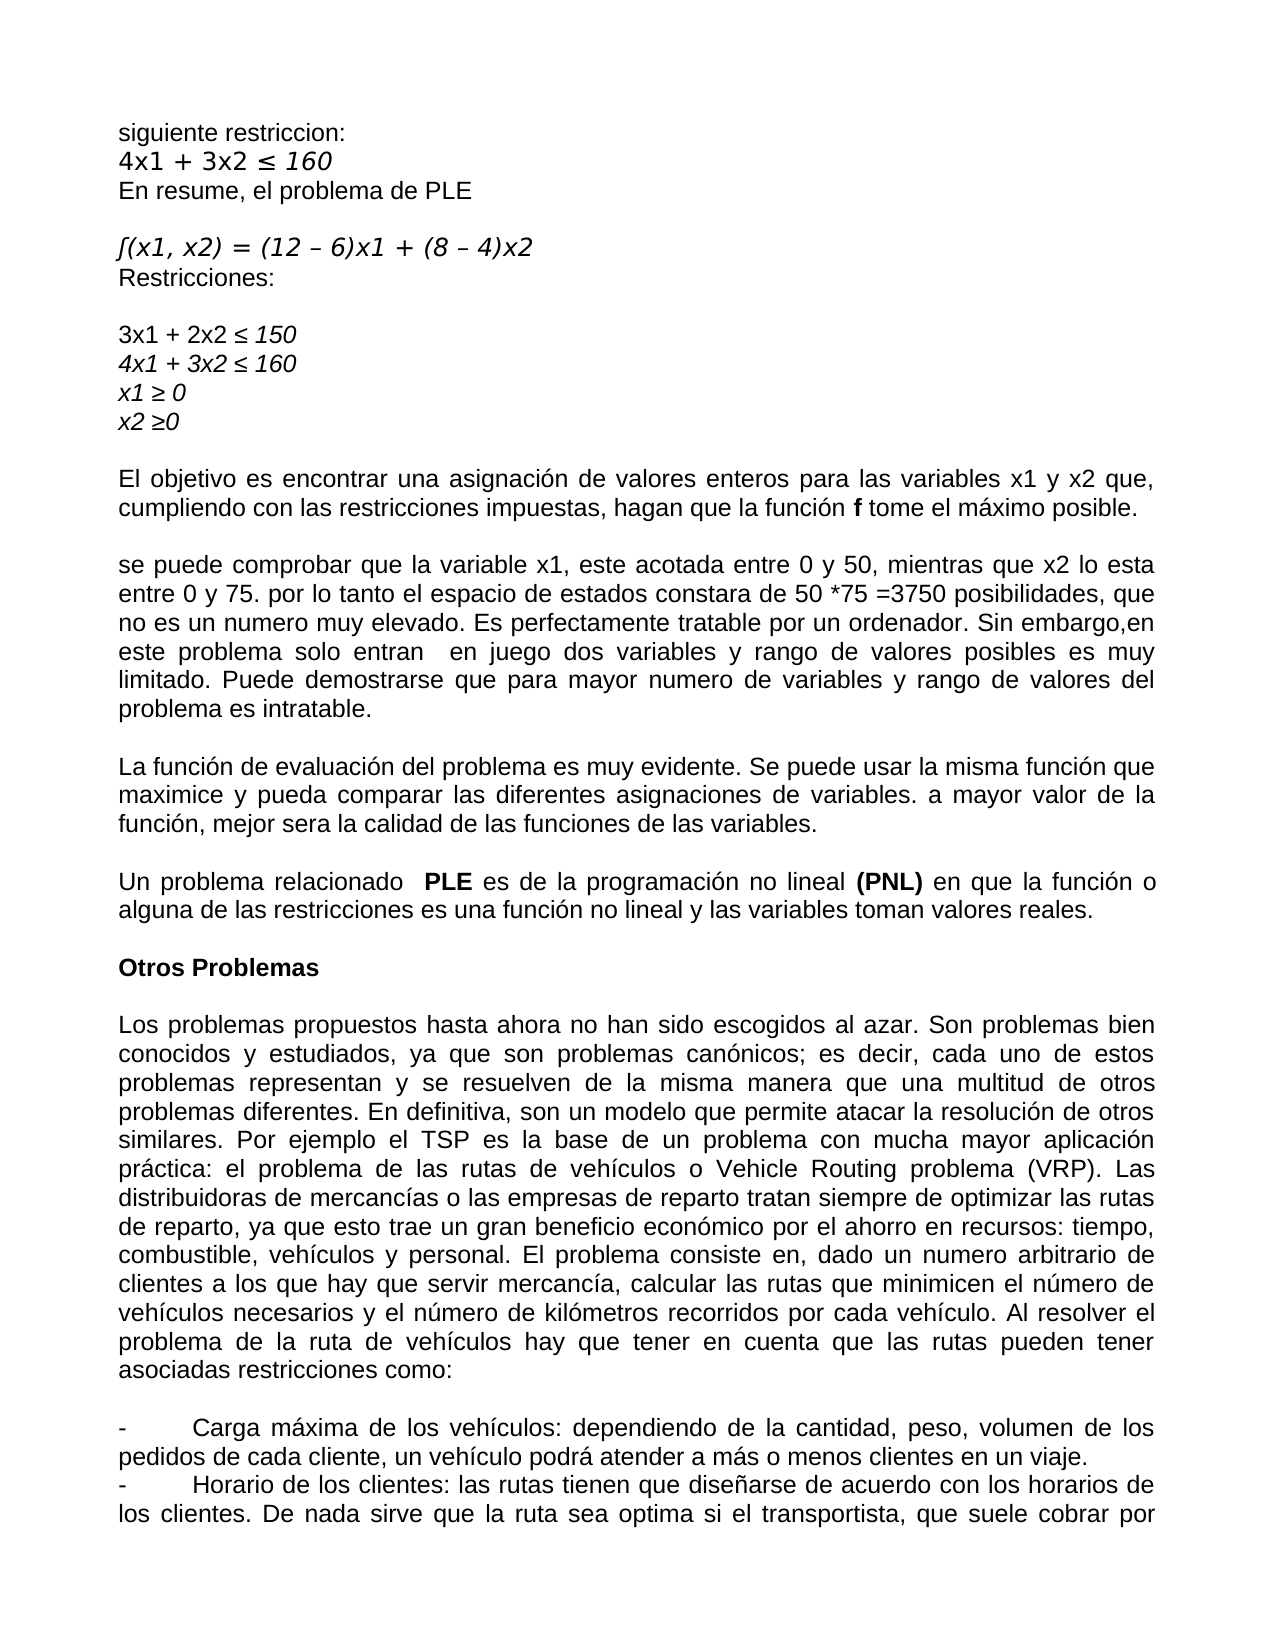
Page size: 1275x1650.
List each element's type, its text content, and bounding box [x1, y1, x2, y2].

text - Carga máxima de los vehículos: dependiendo de la cantidad, peso, volumen de los pedidos de cada cliente, un vehículo podrá atender a más o menos clientes en un viaje. [118, 1413, 1157, 1470]
text x1 ≥ 0 [118, 378, 1157, 406]
text En resume, el problema de PLE [118, 176, 1157, 205]
text se puede comprobar que la variable x1, este acotada entre 0 y 50, mientras que x2 lo esta entre 0 y 75. por lo tanto el espacio de estados constara de 50 *75 =3750 posibilidades, que no es un numero muy elevado. Es perfectamente tratable por un ordenador. Sin embargo,en este problema solo entran en juego dos variables y rango de valores posibles es muy limitado. Puede demostrarse que para mayor numero de variables y rango de valores del problema es intratable. [118, 550, 1157, 723]
text 4x1 + 3x2 ≤ 160 [118, 349, 1157, 378]
text 4x1 + 3x2 ≤ 160 [118, 147, 1157, 176]
text Un problema relacionado PLE es de la programación no lineal (PNL) en que la función o alguna de las restricciones es una función no lineal y las variables toman valores reales. [118, 866, 1157, 924]
text La función de evaluación del problema es muy evidente. Se puede usar la misma función que maximice y pueda comparar las diferentes asignaciones de variables. a mayor valor de la función, mejor sera la calidad de las funciones de las variables. [118, 751, 1157, 838]
text x2 ≥0 [118, 406, 1157, 435]
text Los problemas propuestos hasta ahora no han sido escogidos al azar. Son problemas bien conocidos y estudiados, ya que son problemas canónicos; es decir, cada uno de estos problemas representan y se resuelven de la misma manera que una multitud de otros problemas diferentes. En definitiva, son un modelo que permite atacar la resolución de otros similares. Por ejemplo el TSP es la base de un problema con mucha mayor aplicación práctica: el problema de las rutas de vehículos o Vehicle Routing problema (VRP). Las distribuidoras de mercancías o las empresas de reparto tratan siempre de optimizar las rutas de reparto, ya que esto trae un gran beneficio económico por el ahorro en recursos: tiempo, combustible, vehículos y personal. El problema consiste en, dado un numero arbitrario de clientes a los que hay que servir mercancía, calcular las rutas que minimicen el número de vehículos necesarios y el número de kilómetros recorridos por cada vehículo. Al resolver el problema de la ruta de vehículos hay que tener en cuenta que las rutas pueden tener asociadas restricciones como: [118, 1010, 1157, 1384]
text Otros Problemas [118, 953, 1157, 981]
text 3x1 + 2x2 ≤ 150 [118, 320, 1157, 349]
text El objetivo es encontrar una asignación de valores enteros para las variables x1 y x2 que, cumpliendo con las restricciones impuestas, hagan que la función f tome el máximo posible. [118, 464, 1157, 521]
text Restricciones: [118, 263, 1157, 291]
text ʃ(x1, x2) = (12 – 6)x1 + (8 – 4)x2 [118, 233, 1157, 263]
text - Horario de los clientes: las rutas tienen que diseñarse de acuerdo con los horarios de los clientes. De nada sirve que la ruta sea optima si el transportista, que suele cobrar por [118, 1470, 1157, 1528]
text siguiente restriccion: [118, 118, 1157, 147]
